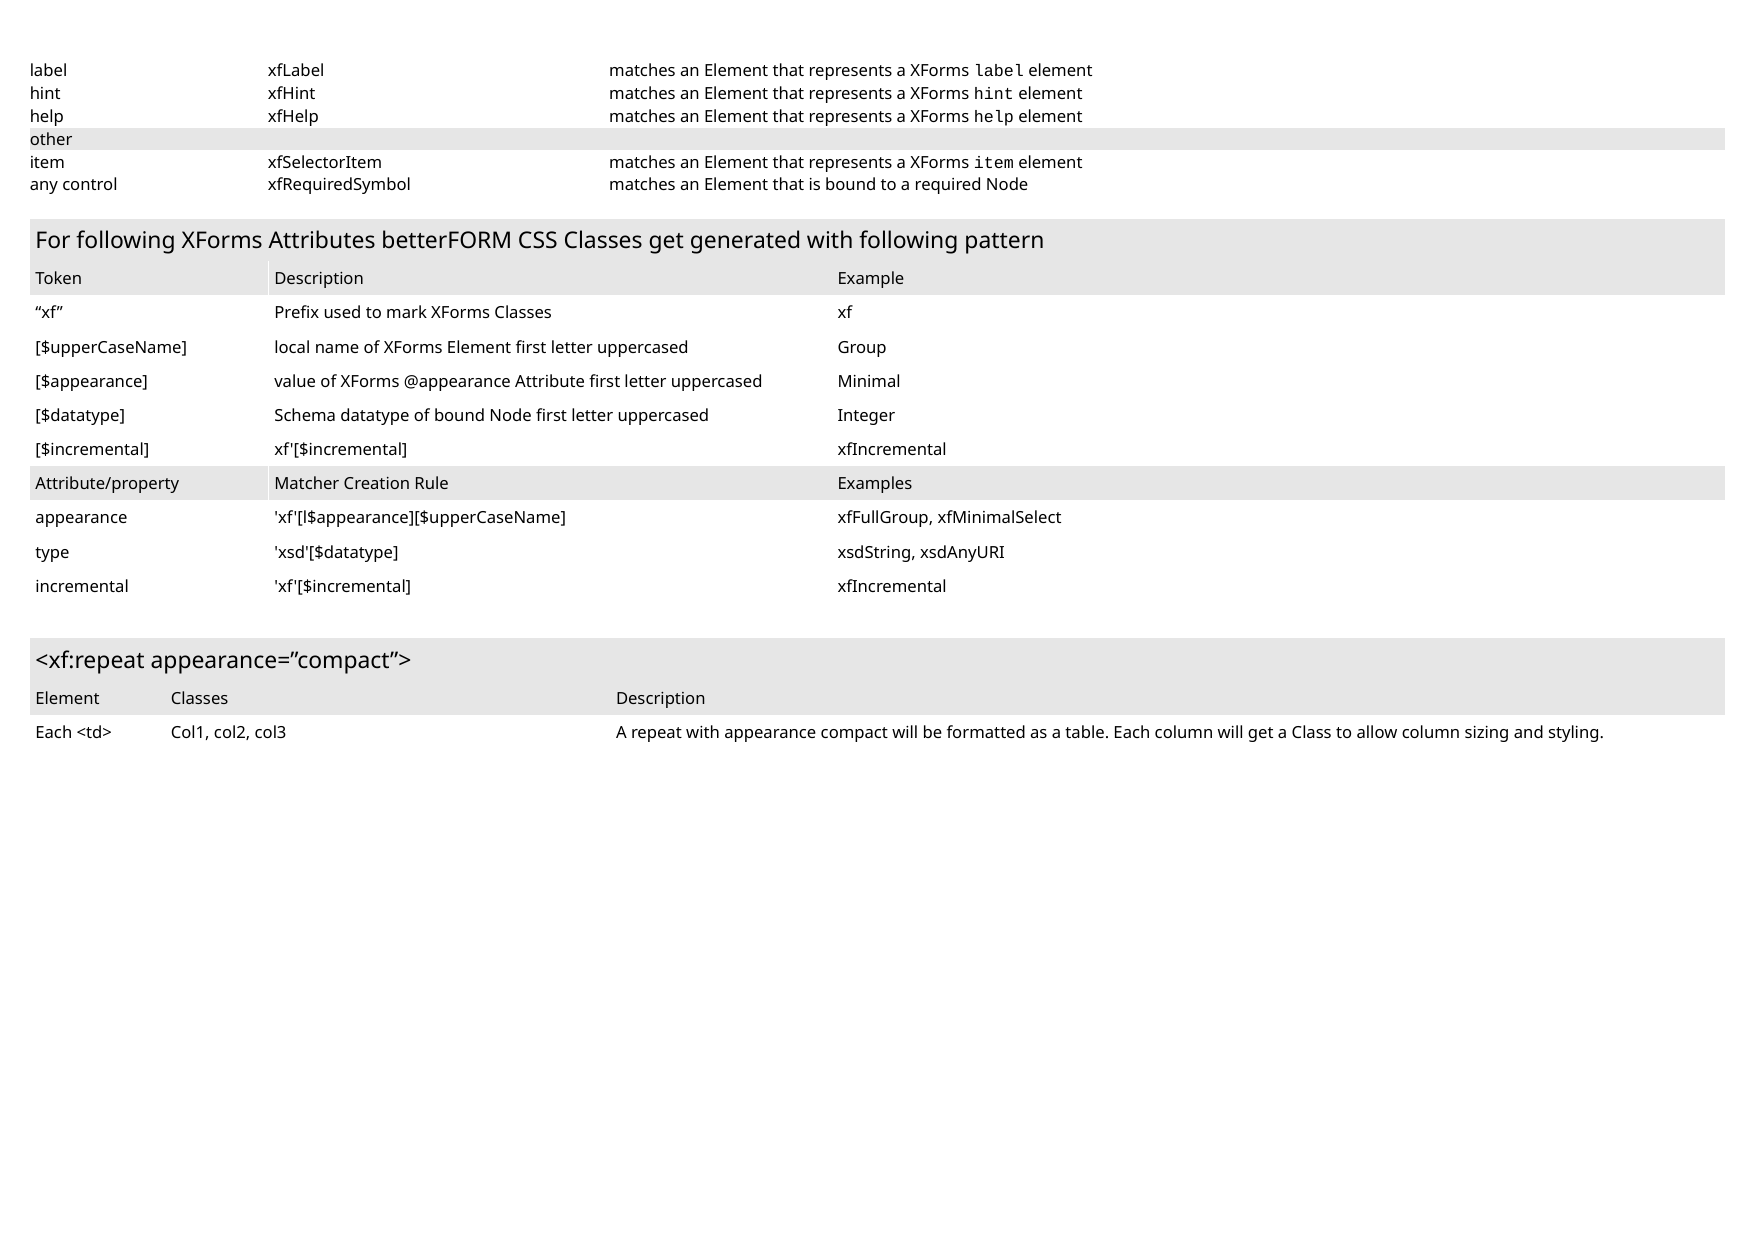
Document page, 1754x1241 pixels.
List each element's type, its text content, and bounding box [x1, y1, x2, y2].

table_cell Description [269, 261, 831, 295]
table_cell matches an Element that is bound to a required Node [609, 173, 1725, 196]
table_cell matches an Element that represents a XForms item element [609, 150, 1725, 173]
table_cell other [30, 128, 1725, 150]
table_cell appearance [30, 500, 268, 534]
table_cell value of XForms @appearance Attribute first letter uppercased [269, 364, 831, 398]
table_cell A repeat with appearance compact will be formatted as a table. Each column will get a Class to allow column sizing and styling. [610, 715, 1725, 749]
table_cell xfHelp [268, 105, 609, 127]
table_cell xfSelectorItem [268, 150, 609, 173]
table_cell xfRequiredSymbol [268, 173, 609, 196]
table_cell any control [30, 173, 268, 196]
table_cell Schema datatype of bound Node first letter uppercased [269, 398, 831, 432]
table_cell xsdString, xsdAnyURI [831, 535, 1725, 569]
table_cell matches an Element that represents a XForms hint element [609, 82, 1725, 105]
table_cell xfIncremental [831, 569, 1725, 603]
table_cell xf'[$incremental] [269, 432, 831, 466]
table_cell Description [610, 681, 1725, 715]
table_cell [$datatype] [30, 398, 268, 432]
table_cell hint [30, 82, 268, 105]
table_cell Group [831, 330, 1725, 364]
table_cell “xf” [30, 295, 268, 329]
table_cell incremental [30, 569, 268, 603]
table_cell Minimal [831, 364, 1725, 398]
table_cell xfIncremental [831, 432, 1725, 466]
table_cell Each <td> [30, 715, 165, 749]
table_header For following XForms Attributes betterFORM CSS Classes get generated with following pattern [30, 219, 1725, 261]
table_cell xf [831, 295, 1725, 329]
table_cell 'xsd'[$datatype] [269, 535, 831, 569]
table_cell Col1, col2, col3 [165, 715, 610, 749]
table_cell [$upperCaseName] [30, 330, 268, 364]
table_cell label [30, 59, 268, 82]
table_cell Matcher Creation Rule [269, 466, 831, 500]
table_cell Integer [831, 398, 1725, 432]
table_cell Classes [165, 681, 610, 715]
table_cell Element [30, 681, 165, 715]
table_cell xfLabel [268, 59, 609, 82]
table_cell xfHint [268, 82, 609, 105]
table_cell Token [30, 261, 268, 295]
table_header <xf:repeat appearance=”compact”> [30, 638, 1725, 681]
table_cell matches an Element that represents a XForms label element [609, 59, 1725, 82]
table_cell Example [831, 261, 1725, 295]
table_cell Attribute/property [30, 466, 268, 500]
table_cell [$appearance] [30, 364, 268, 398]
table_cell matches an Element that represents a XForms help element [609, 105, 1725, 127]
table_cell [$incremental] [30, 432, 268, 466]
table_cell Prefix used to mark XForms Classes [269, 295, 831, 329]
table_cell item [30, 150, 268, 173]
table_cell local name of XForms Element first letter uppercased [269, 330, 831, 364]
table_cell xfFullGroup, xfMinimalSelect [831, 500, 1725, 534]
table_cell type [30, 535, 268, 569]
table_cell 'xf'[$incremental] [269, 569, 831, 603]
table_cell Examples [831, 466, 1725, 500]
table_cell 'xf'[l$appearance][$upperCaseName] [269, 500, 831, 534]
table_cell help [30, 105, 268, 127]
